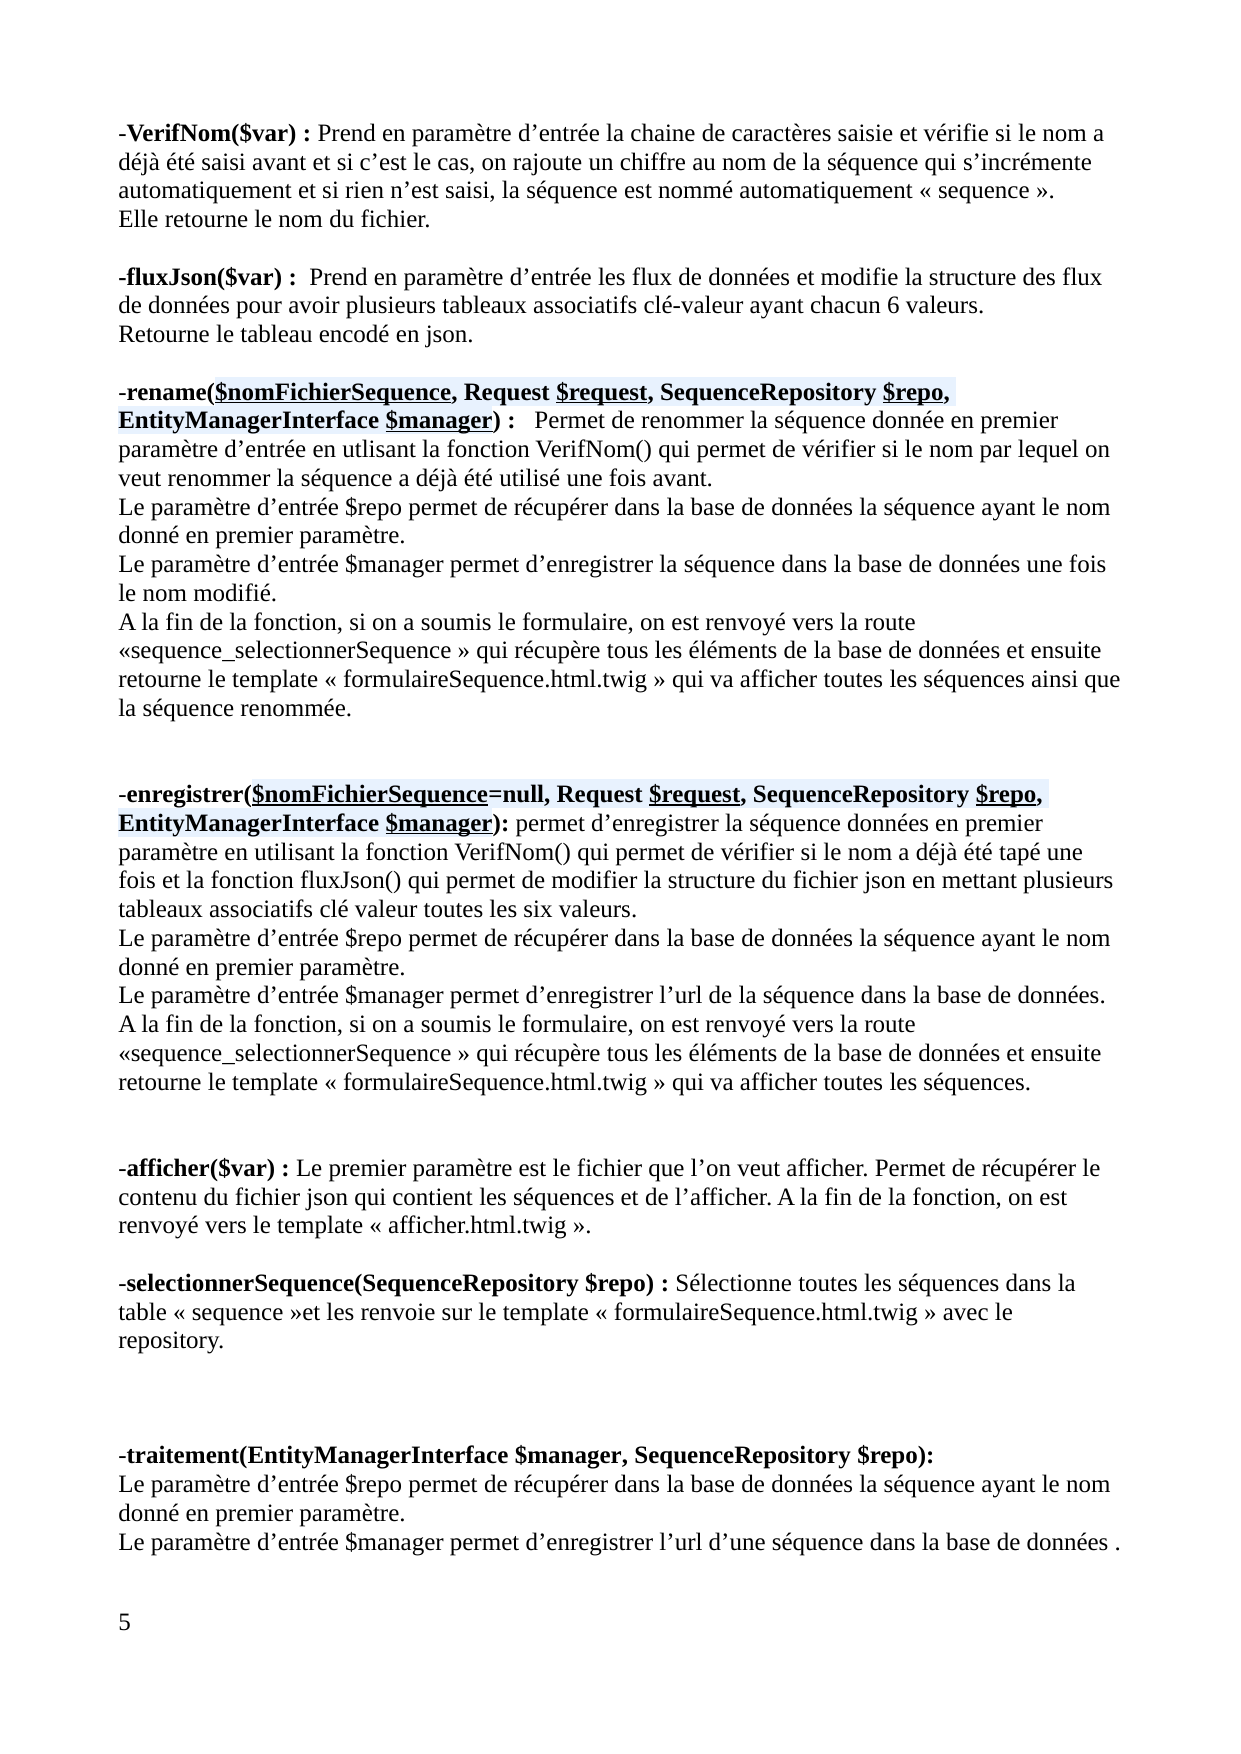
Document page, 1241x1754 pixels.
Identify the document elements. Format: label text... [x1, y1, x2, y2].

text Le paramètre d’entrée $repo permet de récupérer dans la base de données la séquence ayant le nom donné en premier paramètre. [118, 1469, 1122, 1527]
text A la fin de la fonction, si on a soumis le formulaire, on est renvoyé vers la route «sequence_selectionnerSequence » qui récupère tous les éléments de la base de données et ensuite retourne le template « formulaireSequence.html.twig » qui va afficher toutes les séquences. [118, 1009, 1122, 1096]
text Le paramètre d’entrée $manager permet d’enregistrer l’url d’une séquence dans la base de données . [118, 1527, 1122, 1556]
text -traitement(EntityManagerInterface $manager, SequenceRepository $repo): [118, 1441, 1122, 1469]
text Retourne le tableau encodé en json. [118, 319, 1122, 348]
text -afficher($var) : Le premier paramètre est le fichier que l’on veut afficher. Permet de récupérer le contenu du fichier json qui contient les séquences et de l’afficher. A la fin de la fonction, on est renvoyé vers le template « afficher.html.twig ». [118, 1153, 1122, 1239]
text Le paramètre d’entrée $manager permet d’enregistrer la séquence dans la base de données une fois le nom modifié. [118, 549, 1122, 607]
text A la fin de la fonction, si on a soumis le formulaire, on est renvoyé vers la route «sequence_selectionnerSequence » qui récupère tous les éléments de la base de données et ensuite retourne le template « formulaireSequence.html.twig » qui va afficher toutes les séquences ainsi que la séquence renommée. [118, 607, 1122, 722]
text -fluxJson($var) : Prend en paramètre d’entrée les flux de données et modifie la structure des flux de données pour avoir plusieurs tableaux associatifs clé-valeur ayant chacun 6 valeurs. [118, 262, 1122, 319]
text -rename($nomFichierSequence, Request $request, SequenceRepository $repo, EntityManagerInterface $manager) : Permet de renommer la séquence donnée en premier paramètre d’entrée en utlisant la fonction VerifNom() qui permet de vérifier si le nom par lequel on veut renommer la séquence a déjà été utilisé une fois avant. [118, 377, 1122, 492]
text Le paramètre d’entrée $manager permet d’enregistrer l’url de la séquence dans la base de données. [118, 981, 1122, 1009]
text table « sequence »et les renvoie sur le template « formulaireSequence.html.twig » avec le repository. [118, 1297, 1122, 1354]
text -enregistrer($nomFichierSequence=null, Request $request, SequenceRepository $repo, EntityManagerInterface $manager): permet d’enregistrer la séquence données en premier paramètre en utilisant la fonction VerifNom() qui permet de vérifier si le nom a déjà été tapé une fois et la fonction fluxJson() qui permet de modifier la structure du fichier json en mettant plusieurs tableaux associatifs clé valeur toutes les six valeurs. [118, 779, 1122, 923]
text -VerifNom($var) : Prend en paramètre d’entrée la chaine de caractères saisie et vérifie si le nom a déjà été saisi avant et si c’est le cas, on rajoute un chiffre au nom de la séquence qui s’incrémente automatiquement et si rien n’est saisi, la séquence est nommé automatiquement « sequence ». [118, 118, 1122, 204]
text Le paramètre d’entrée $repo permet de récupérer dans la base de données la séquence ayant le nom donné en premier paramètre. [118, 492, 1122, 549]
text -selectionnerSequence(SequenceRepository $repo) : Sélectionne toutes les séquences dans la [118, 1268, 1122, 1297]
text Le paramètre d’entrée $repo permet de récupérer dans la base de données la séquence ayant le nom donné en premier paramètre. [118, 923, 1122, 981]
text Elle retourne le nom du fichier. [118, 204, 1122, 233]
